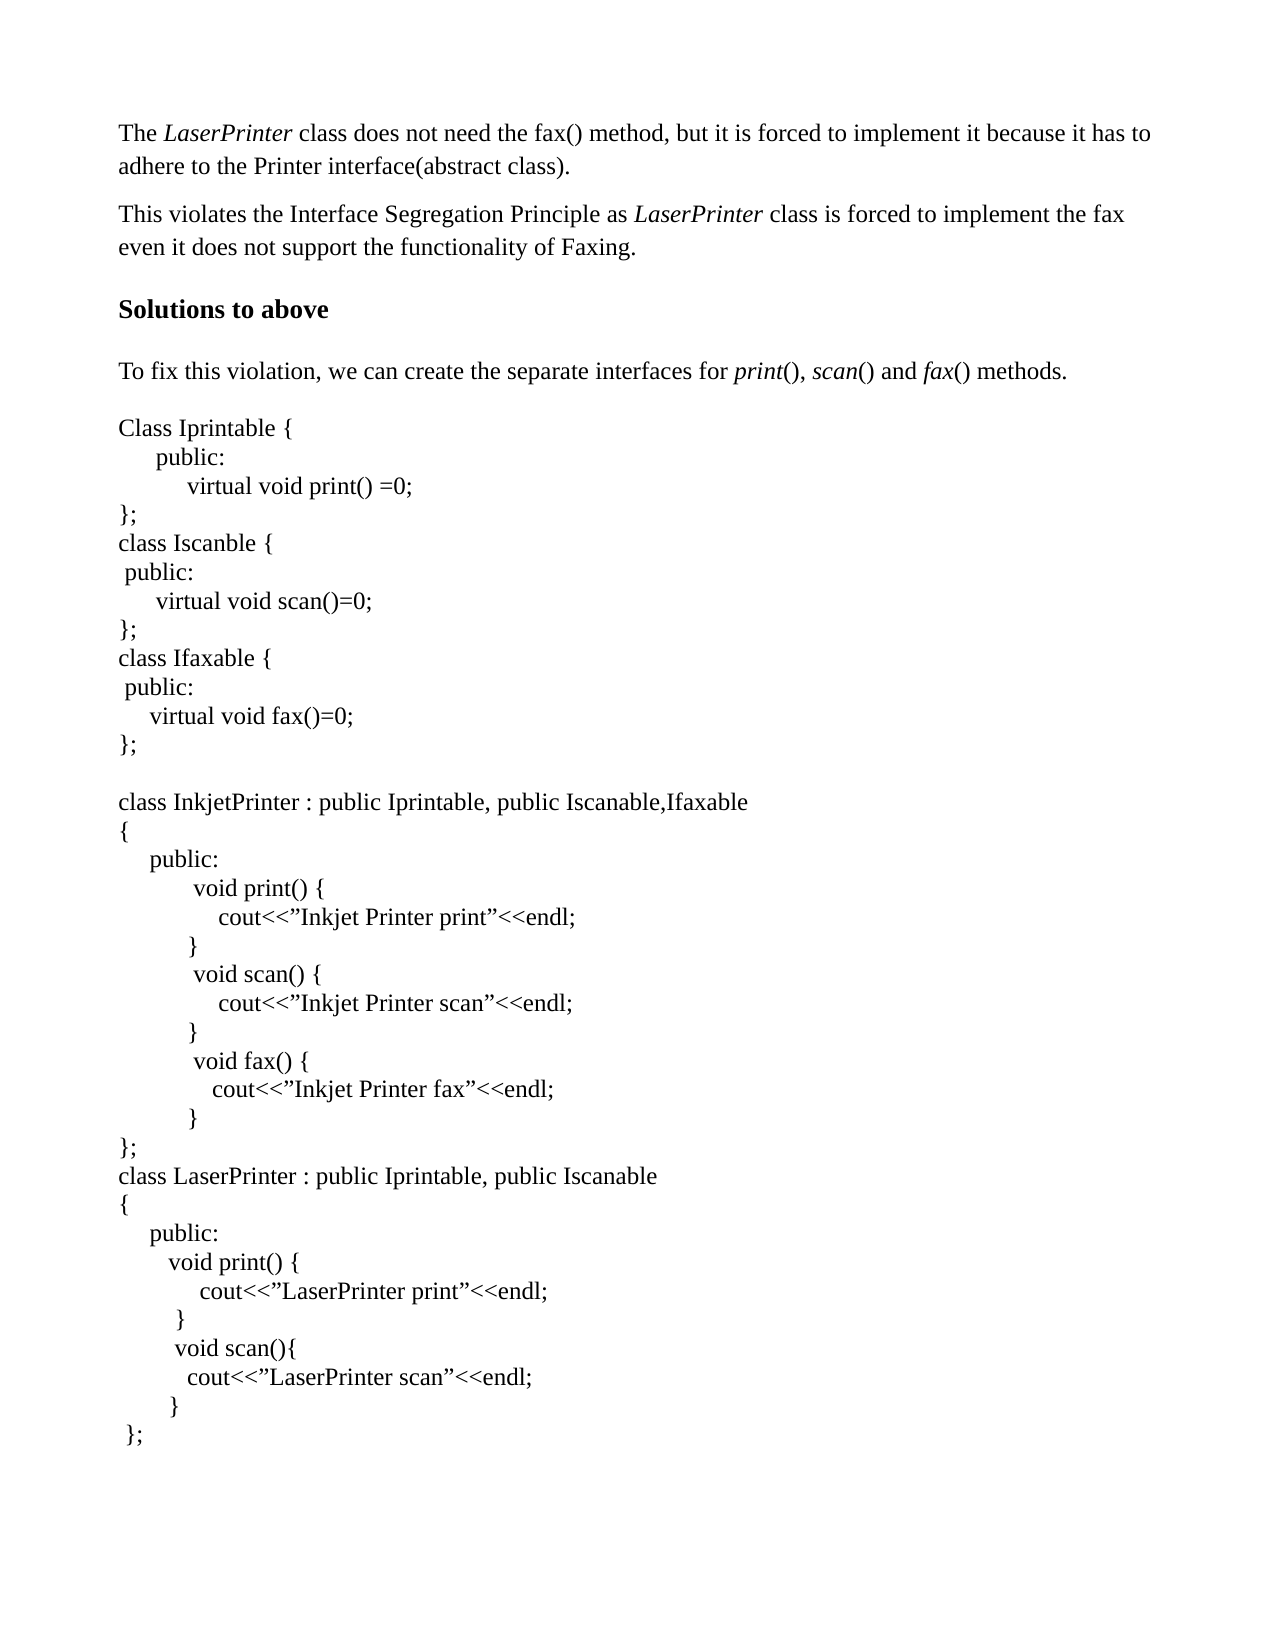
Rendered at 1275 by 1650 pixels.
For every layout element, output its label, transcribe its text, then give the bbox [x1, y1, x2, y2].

text }; [118, 729, 1157, 758]
text public: [118, 442, 1157, 471]
text void scan(){ [118, 1333, 1157, 1362]
text public: [118, 1218, 1157, 1247]
text This violates the Interface Segregation Principle as LaserPrinter class is forced to implement the fax even it does not support the functionality of Faxing. [118, 199, 1157, 261]
text cout<<”Inkjet Printer print”<<endl; [118, 902, 1157, 931]
text void fax() { [118, 1046, 1157, 1074]
text { [118, 816, 1157, 844]
text To fix this violation, we can create the separate interfaces for print(), scan() and fax() methods. [118, 356, 1157, 384]
text class Ifaxable { [118, 643, 1157, 672]
text virtual void scan()=0; [118, 586, 1157, 614]
text } [118, 1017, 1157, 1046]
text } [118, 1304, 1157, 1333]
text }; [118, 1419, 1157, 1448]
text class Iscanble { [118, 528, 1157, 557]
text cout<<”LaserPrinter print”<<endl; [118, 1276, 1157, 1304]
text { [118, 1189, 1157, 1218]
text cout<<”Inkjet Printer fax”<<endl; [118, 1074, 1157, 1103]
text } [118, 931, 1157, 959]
text void print() { [118, 873, 1157, 902]
text void print() { [118, 1247, 1157, 1276]
text void scan() { [118, 959, 1157, 988]
text }; [118, 614, 1157, 643]
text class InkjetPrinter : public Iprintable, public Iscanable,Ifaxable [118, 787, 1157, 816]
text } [118, 1103, 1157, 1132]
text public: [118, 557, 1157, 586]
text } [118, 1391, 1157, 1419]
text public: [118, 672, 1157, 701]
text The LaserPrinter class does not need the fax() method, but it is forced to implement it because it has to adhere to the Printer interface(abstract class). [118, 118, 1157, 180]
text cout<<”LaserPrinter scan”<<endl; [118, 1362, 1157, 1391]
text virtual void print() =0; [118, 471, 1157, 499]
text Class Iprintable { [118, 413, 1157, 442]
text public: [118, 844, 1157, 873]
text cout<<”Inkjet Printer scan”<<endl; [118, 988, 1157, 1017]
text virtual void fax()=0; [118, 701, 1157, 729]
text Solutions to above [118, 293, 1157, 325]
text }; [118, 1132, 1157, 1161]
text }; [118, 499, 1157, 528]
text class LaserPrinter : public Iprintable, public Iscanable [118, 1161, 1157, 1189]
